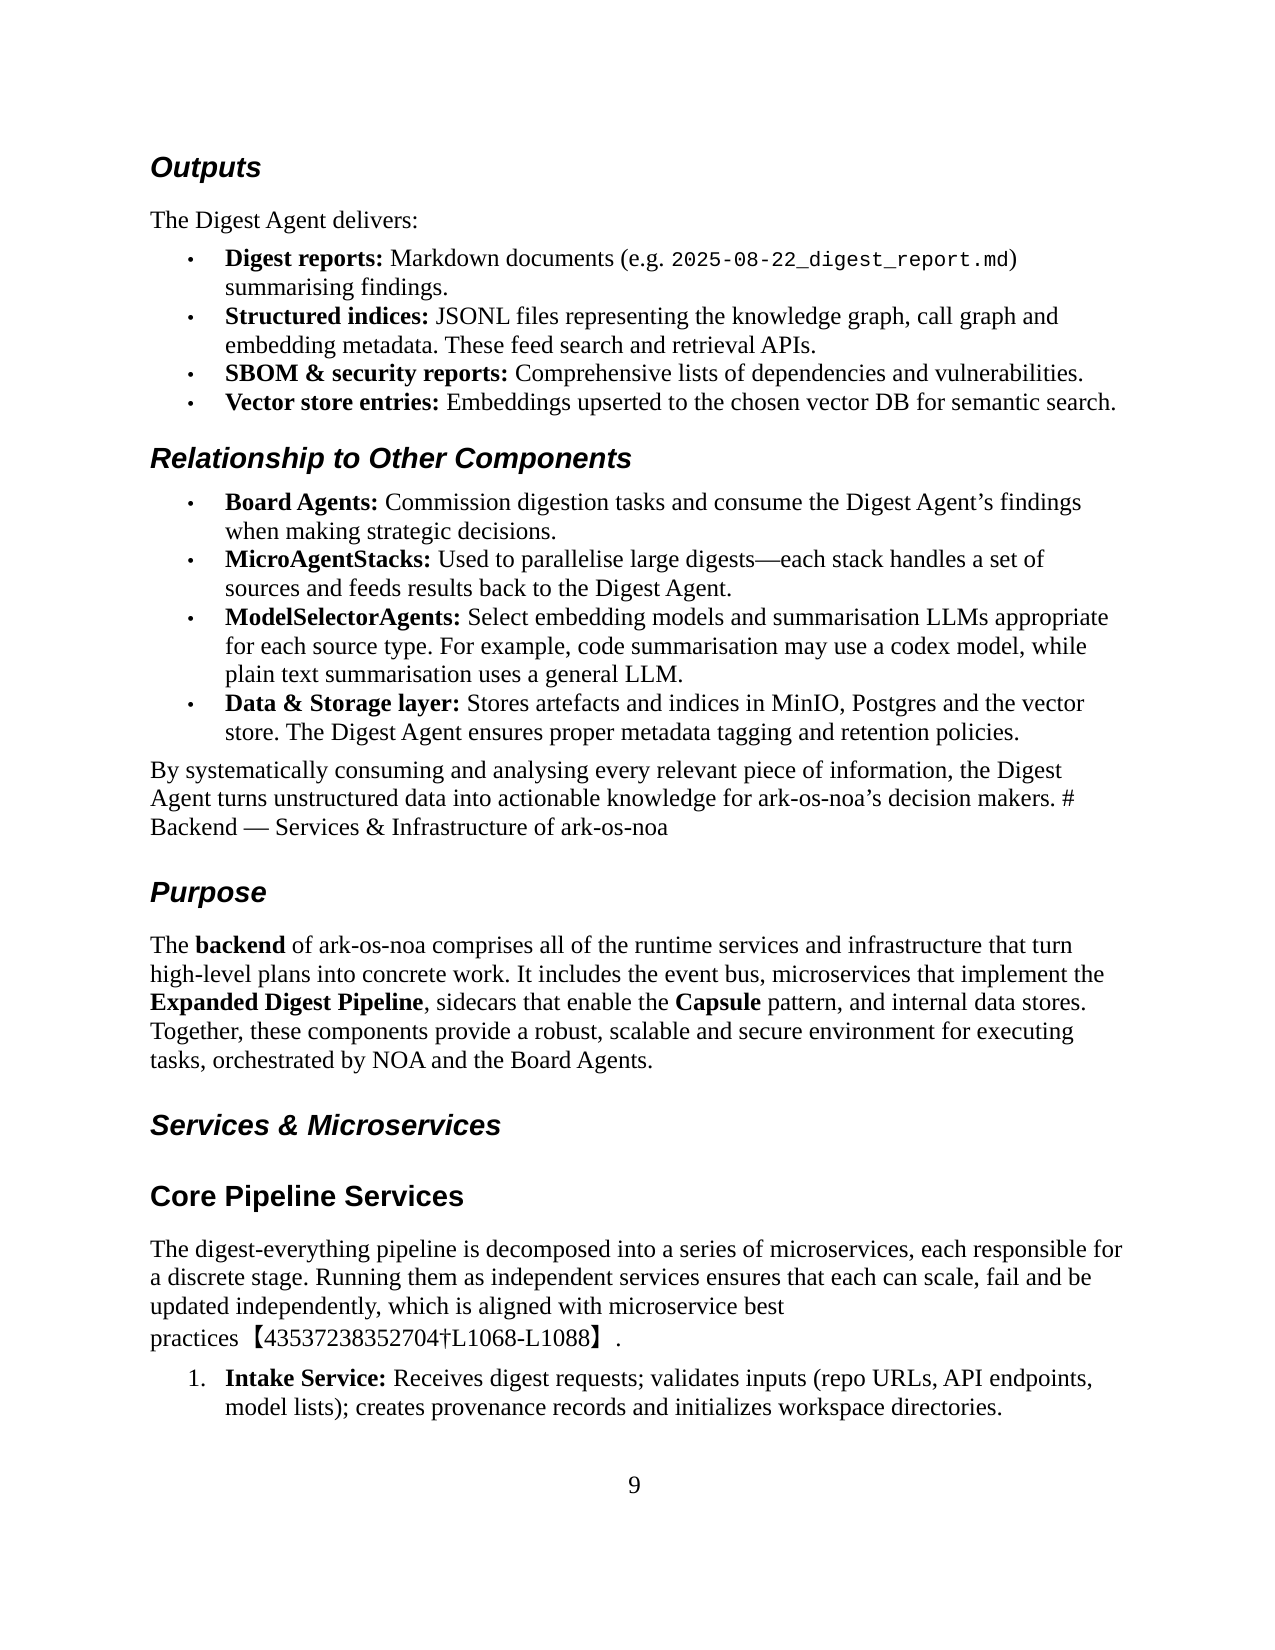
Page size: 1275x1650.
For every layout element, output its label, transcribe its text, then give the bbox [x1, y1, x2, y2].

list SBOM & security reports: Comprehensive lists of dependencies and vulnerabilities. [187, 358, 1125, 387]
list Structured indices: JSONL files representing the knowledge graph, call graph and embedding metadata. These feed search and retrieval APIs. [187, 301, 1125, 358]
list Digest reports: Markdown documents (e.g. 2025‑08‑22_digest_report.md) summarising findings. [187, 243, 1125, 301]
text The backend of ark‑os‑noa comprises all of the runtime services and infrastructure that turn high‑level plans into concrete work. It includes the event bus, microservices that implement the Expanded Digest Pipeline, sidecars that enable the Capsule pattern, and internal data stores. Together, these components provide a robust, scalable and secure environment for executing tasks, orchestrated by NOA and the Board Agents. [150, 930, 1125, 1074]
list MicroAgentStacks: Used to parallelise large digests—each stack handles a set of sources and feeds results back to the Digest Agent. [187, 544, 1125, 602]
list Vector store entries: Embeddings upserted to the chosen vector DB for semantic search. [187, 387, 1125, 416]
text By systematically consuming and analysing every relevant piece of information, the Digest Agent turns unstructured data into actionable knowledge for ark‑os‑noa’s decision makers. # Backend — Services & Infrastructure of ark‑os‑noa [150, 755, 1125, 841]
list ModelSelectorAgents: Select embedding models and summarisation LLMs appropriate for each source type. For example, code summarisation may use a codex model, while plain text summarisation uses a general LLM. [187, 602, 1125, 688]
list Intake Service: Receives digest requests; validates inputs (repo URLs, API endpoints, model lists); creates provenance records and initializes workspace directories. [187, 1363, 1125, 1421]
subtitle Core Pipeline Services [150, 1179, 1125, 1212]
subtitle Relationship to Other Components [150, 441, 1125, 474]
subtitle Outputs [150, 150, 1125, 183]
list Data & Storage layer: Stores artefacts and indices in MinIO, Postgres and the vector store. The Digest Agent ensures proper metadata tagging and retention policies. [187, 688, 1125, 746]
list Board Agents: Commission digestion tasks and consume the Digest Agent’s findings when making strategic decisions. [187, 487, 1125, 544]
text The Digest Agent delivers: [150, 205, 1125, 234]
subtitle Services & Microservices [150, 1108, 1125, 1141]
subtitle Purpose [150, 875, 1125, 908]
text The digest‑everything pipeline is decomposed into a series of microservices, each responsible for a discrete stage. Running them as independent services ensures that each can scale, fail and be updated independently, which is aligned with microservice best practices【43537238352704†L1068-L1088】. [150, 1234, 1125, 1354]
